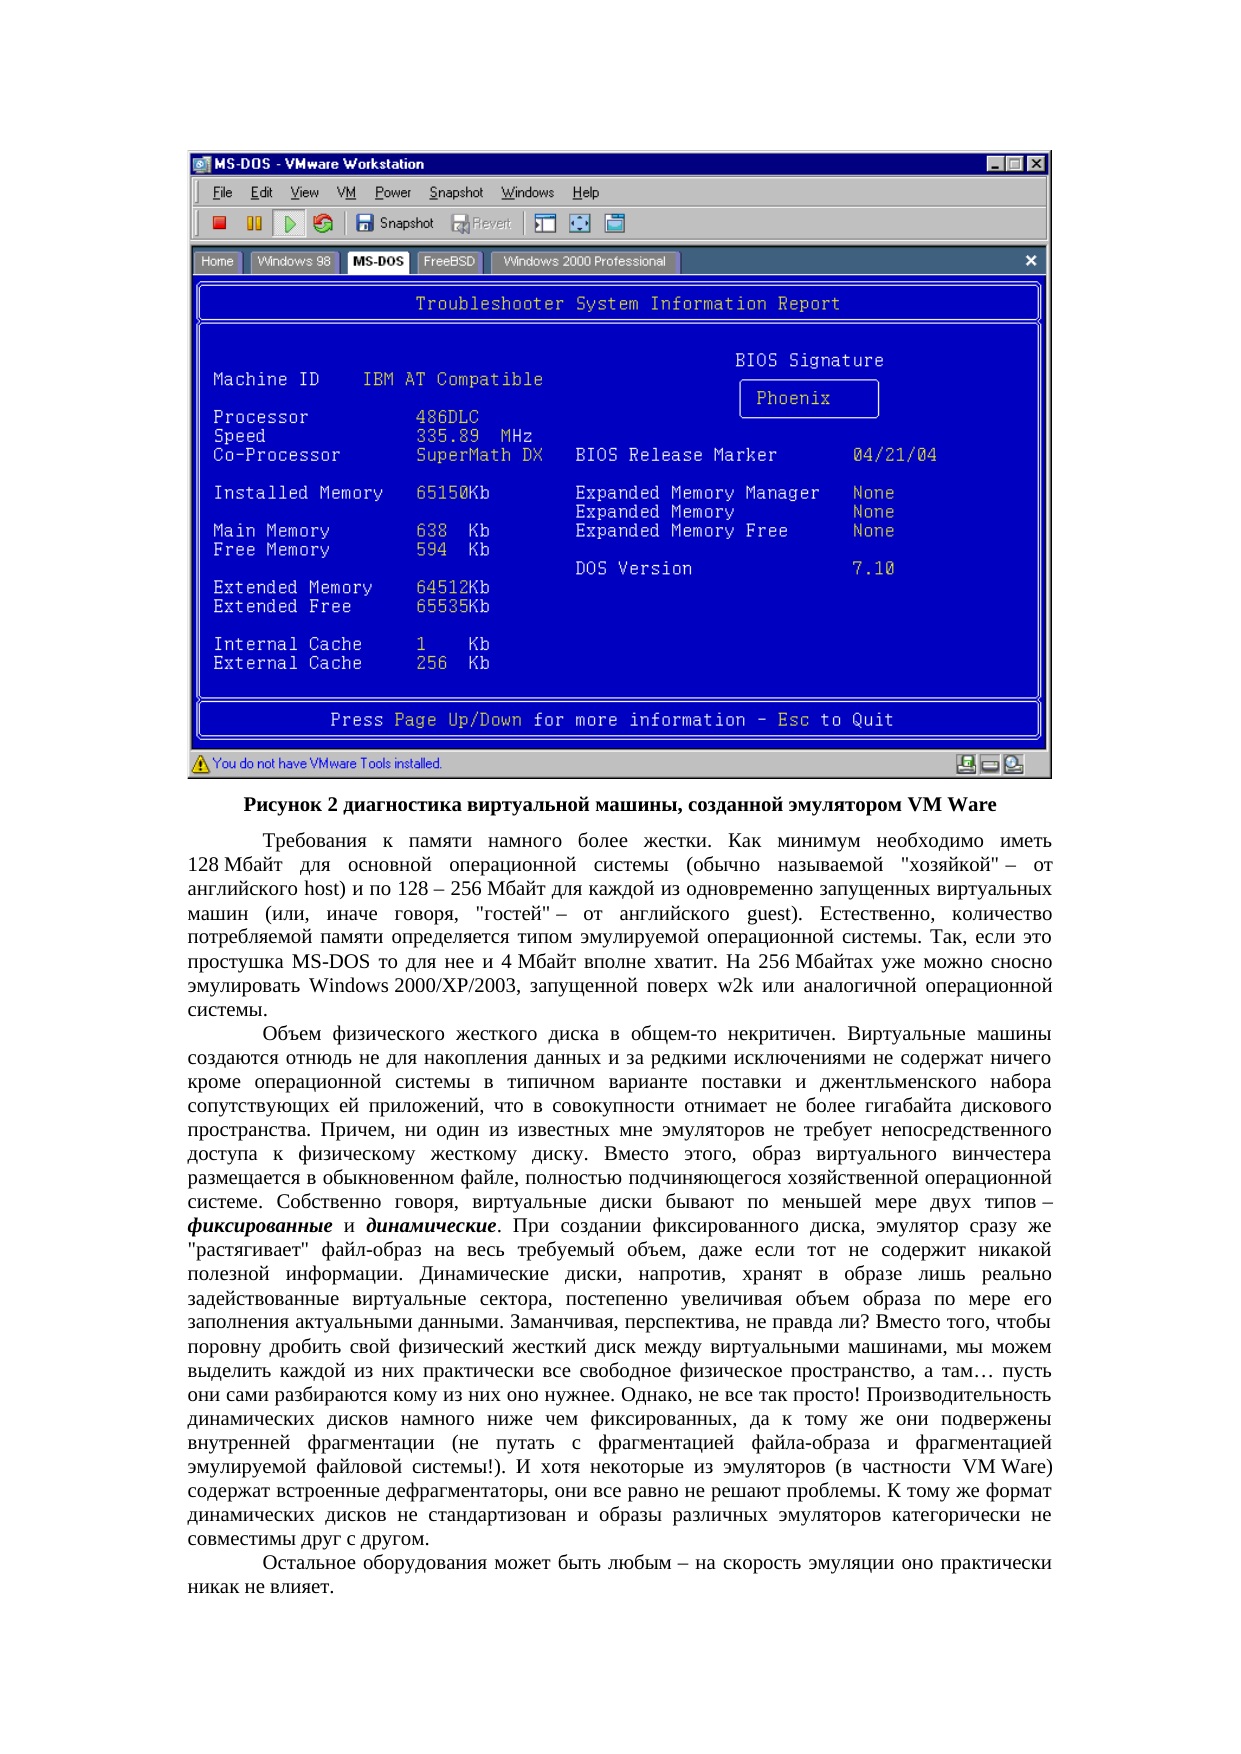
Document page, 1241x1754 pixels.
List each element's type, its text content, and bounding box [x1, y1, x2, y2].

text Объем физического жесткого диска в общем-то некритичен. Виртуальные машины создаются отнюдь не для накопления данных и за редкими исключениями не содержат ничего кроме операционной системы в типичном варианте поставки и джентльменского набора сопутствующих ей приложений, что в совокупности отнимает не более гигабайта дискового пространства. Причем, ни один из известных мне эмуляторов не требует непосредственного доступа к физическому жесткому диску. Вместо этого, образ виртуального винчестера размещается в обыкновенном файле, полностью подчиняющегося хозяйственной операционной системе. Собственно говоря, виртуальные диски бывают по меньшей мере двух типов – фиксированные и динамические. При создании фиксированного диска, эмулятор сразу же "растягивает" файл-образ на весь требуемый объем, даже если тот не содержит никакой полезной информации. Динамические диски, напротив, хранят в образе лишь реально задействованные виртуальные сектора, постепенно увеличивая объем образа по мере его заполнения актуальными данными. Заманчивая, перспектива, не правда ли? Вместо того, чтобы поровну дробить свой физический жесткий диск между виртуальными машинами, мы можем выделить каждой из них практически все свободное физическое пространство, а там… пусть они сами разбираются кому из них оно нужнее. Однако, не все так просто! Производительность динамических дисков намного ниже чем фиксированных, да к тому же они подвержены внутренней фрагментации (не путать с фрагментацией файла-образа и фрагментацией эмулируемой файловой системы!). И хотя некоторые из эмуляторов (в частности VM Ware) содержат встроенные дефрагментаторы, они все равно не решают проблемы. К тому же формат динамических дисков не стандартизован и образы различных эмуляторов категорически не совместимы друг с другом. [187, 1021, 1053, 1550]
picture [187, 150, 1052, 779]
text Требования к памяти намного более жестки. Как минимум необходимо иметь 128 Мбайт для основной операционной системы (обычно называемой "хозяйкой" – от английского host) и по 128 – 256 Мбайт для каждой из одновременно запущенных виртуальных машин (или, иначе говоря, "гостей" – от английского guest). Естественно, количество потребляемой памяти определяется типом эмулируемой операционной системы. Так, если это простушка MS-DOS то для нее и 4 Мбайт вполне хватит. На 256 Мбайтах уже можно сносно эмулировать Windows 2000/XP/2003, запущенной поверх w2k или аналогичной операционной системы. [187, 828, 1053, 1021]
text Рисунок 2 диагностика виртуальной машины, созданной эмулятором VM Ware [187, 792, 1053, 816]
text Остальное оборудования может быть любым – на скорость эмуляции оно практически никак не влияет. [187, 1550, 1053, 1598]
